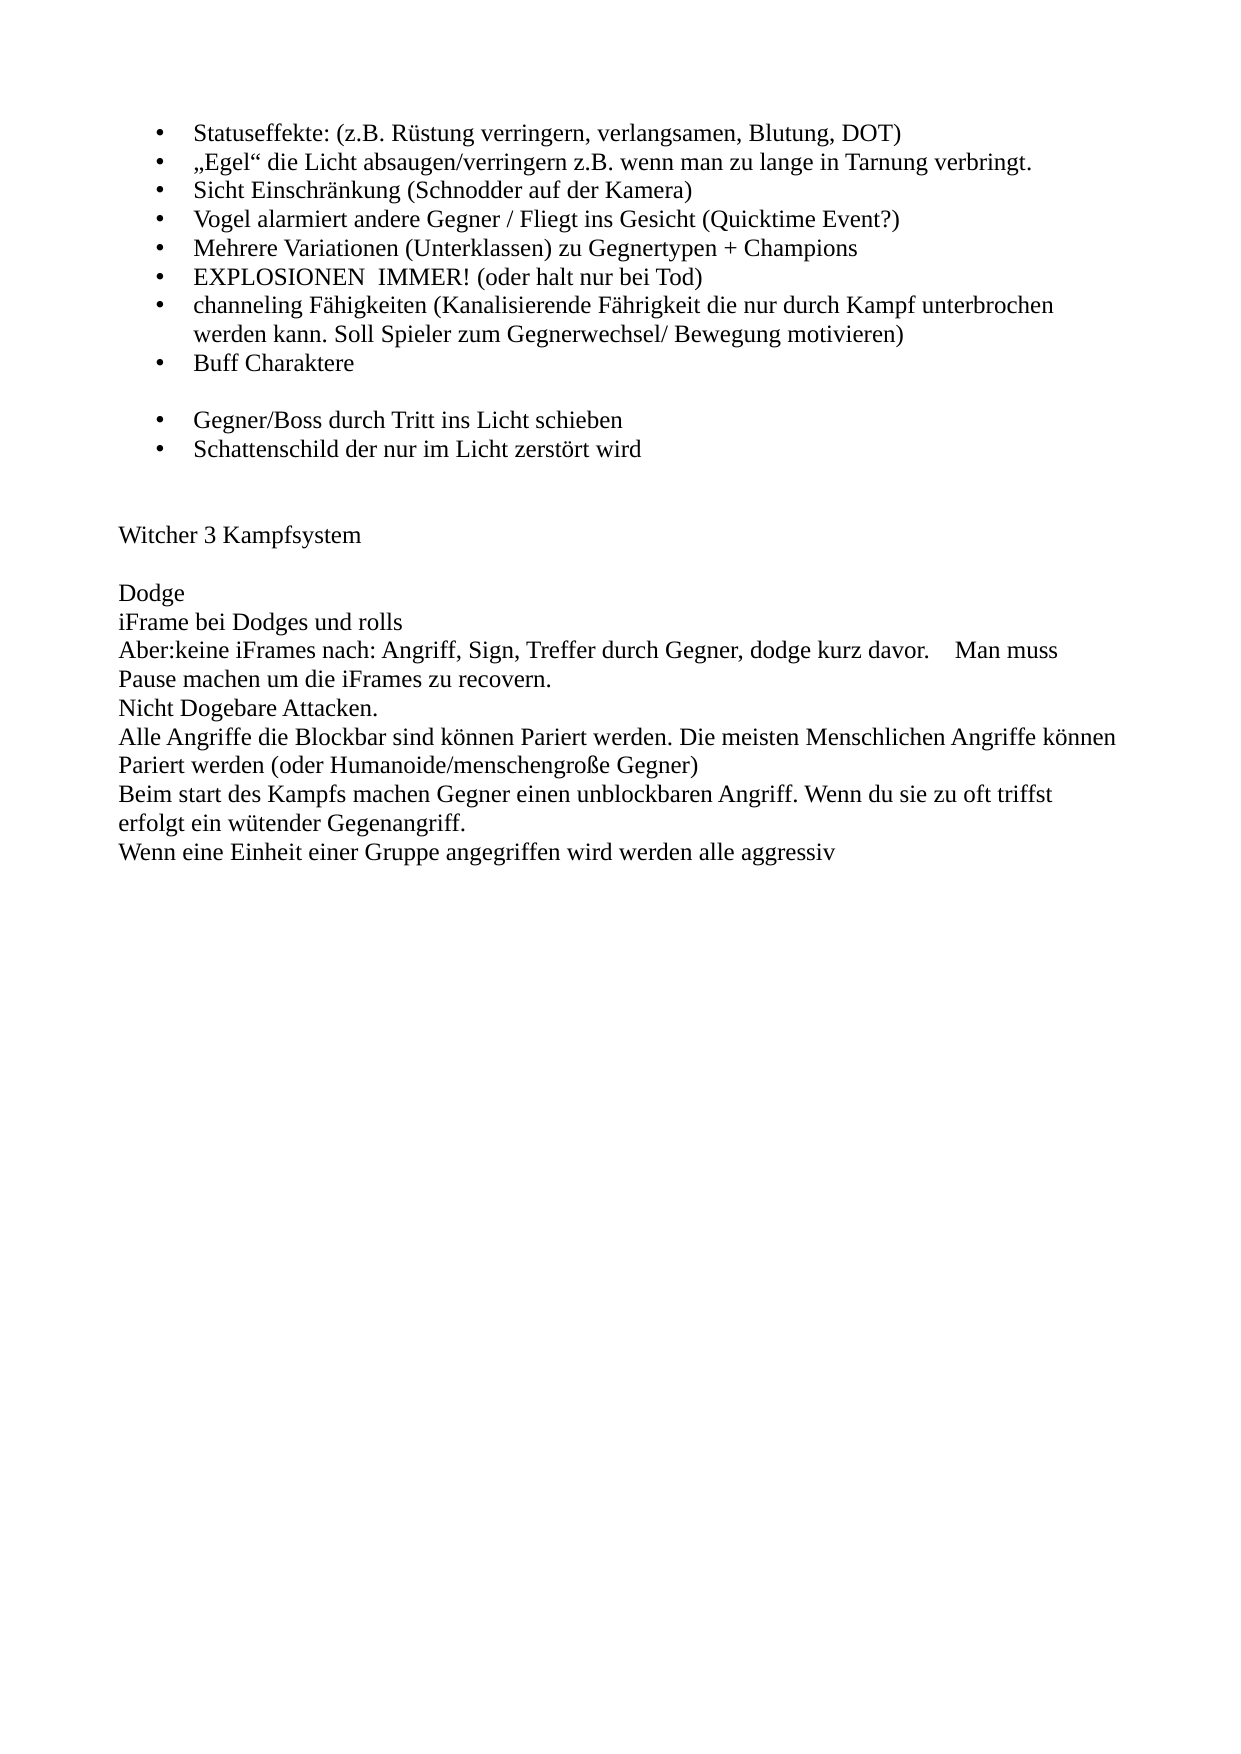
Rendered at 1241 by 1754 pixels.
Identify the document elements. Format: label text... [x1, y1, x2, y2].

list Sicht Einschränkung (Schnodder auf der Kamera) [156, 176, 1122, 204]
text iFrame bei Dodges und rolls [118, 607, 1122, 636]
text Nicht Dogebare Attacken. [118, 693, 1122, 722]
text Beim start des Kampfs machen Gegner einen unblockbaren Angriff. Wenn du sie zu oft triffst erfolgt ein wütender Gegenangriff. [118, 779, 1122, 837]
list „Egel“ die Licht absaugen/verringern z.B. wenn man zu lange in Tarnung verbringt. [156, 147, 1122, 176]
list Buff Charaktere [156, 348, 1122, 406]
text Alle Angriffe die Blockbar sind können Pariert werden. Die meisten Menschlichen Angriffe können Pariert werden (oder Humanoide/menschengroße Gegner) [118, 722, 1122, 779]
list Schattenschild der nur im Licht zerstört wird [156, 434, 1122, 463]
list Mehrere Variationen (Unterklassen) zu Gegnertypen + Champions [156, 233, 1122, 262]
text Wenn eine Einheit einer Gruppe angegriffen wird werden alle aggressiv [118, 837, 1122, 866]
text Witcher 3 Kampfsystem [118, 521, 1122, 549]
list Gegner/Boss durch Tritt ins Licht schieben [156, 406, 1122, 434]
text Aber:keine iFrames nach: Angriff, Sign, Treffer durch Gegner, dodge kurz davor. Man muss Pause machen um die iFrames zu recovern. [118, 636, 1122, 693]
text Dodge [118, 578, 1122, 607]
list channeling Fähigkeiten (Kanalisierende Fährigkeit die nur durch Kampf unterbrochen werden kann. Soll Spieler zum Gegnerwechsel/ Bewegung motivieren) [156, 291, 1122, 348]
list Vogel alarmiert andere Gegner / Fliegt ins Gesicht (Quicktime Event?) [156, 204, 1122, 233]
list EXPLOSIONEN IMMER! (oder halt nur bei Tod) [156, 262, 1122, 291]
list Statuseffekte: (z.B. Rüstung verringern, verlangsamen, Blutung, DOT) [156, 118, 1122, 147]
